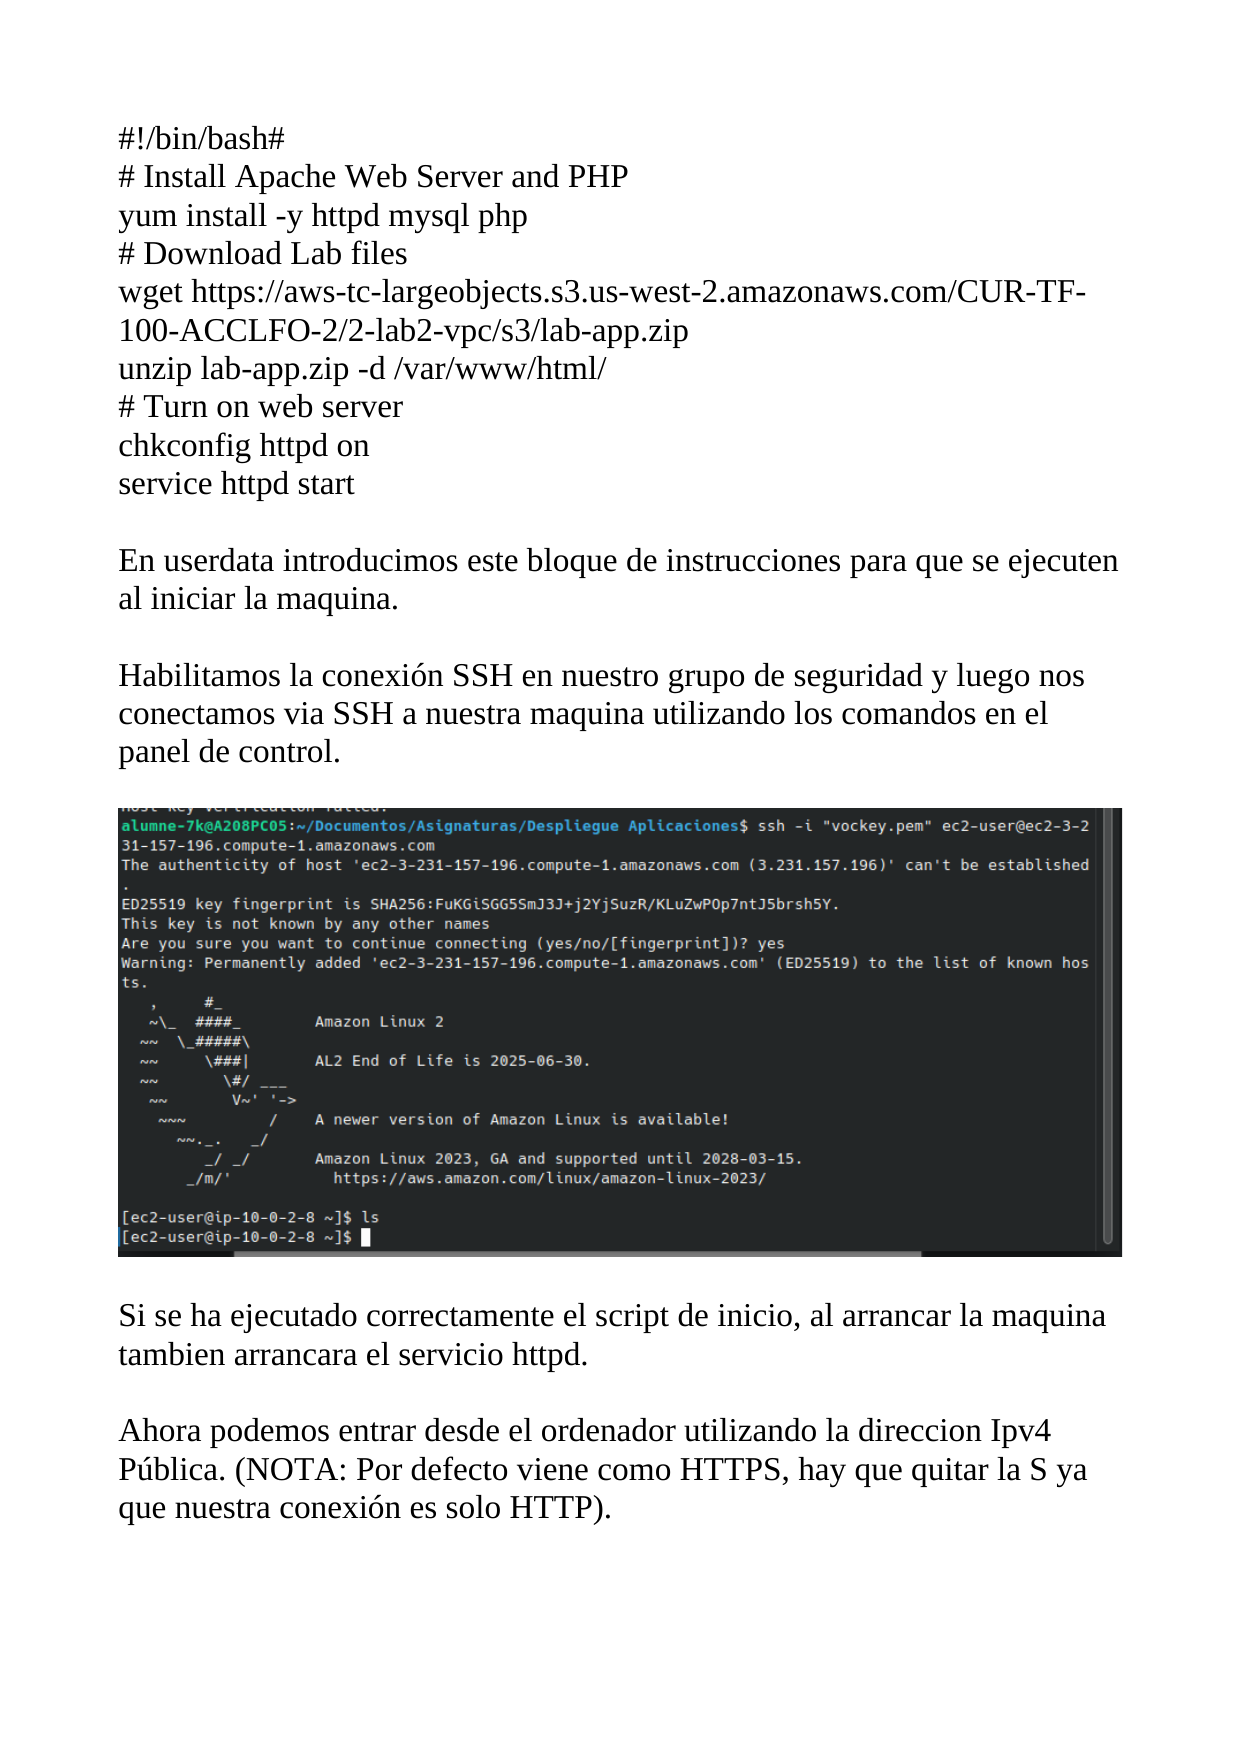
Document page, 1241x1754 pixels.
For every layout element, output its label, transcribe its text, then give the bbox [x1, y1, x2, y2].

text unzip lab-app.zip -d /var/www/html/ [118, 348, 1122, 386]
text # Download Lab files [118, 233, 1122, 271]
text yum install -y httpd mysql php [118, 195, 1122, 233]
text Si se ha ejecutado correctamente el script de inicio, al arrancar la maquina tambien arrancara el servicio httpd. [118, 1295, 1122, 1372]
text En userdata introducimos este bloque de instrucciones para que se ejecuten al iniciar la maquina. [118, 540, 1122, 616]
text wget https://aws-tc-largeobjects.s3.us-west-2.amazonaws.com/CUR-TF-100-ACCLFO-2/2-lab2-vpc/s3/lab-app.zip [118, 271, 1122, 348]
text #!/bin/bash# [118, 118, 1122, 156]
text Habilitamos la conexión SSH en nuestro grupo de seguridad y luego nos conectamos via SSH a nuestra maquina utilizando los comandos en el panel de control. [118, 655, 1122, 770]
text chkconfig httpd on [118, 425, 1122, 463]
picture [118, 808, 1123, 1257]
text service httpd start [118, 463, 1122, 501]
text # Install Apache Web Server and PHP [118, 156, 1122, 195]
text # Turn on web server [118, 386, 1122, 425]
text Ahora podemos entrar desde el ordenador utilizando la direccion Ipv4 Pública. (NOTA: Por defecto viene como HTTPS, hay que quitar la S ya que nuestra conexión es solo HTTP). [118, 1410, 1122, 1525]
